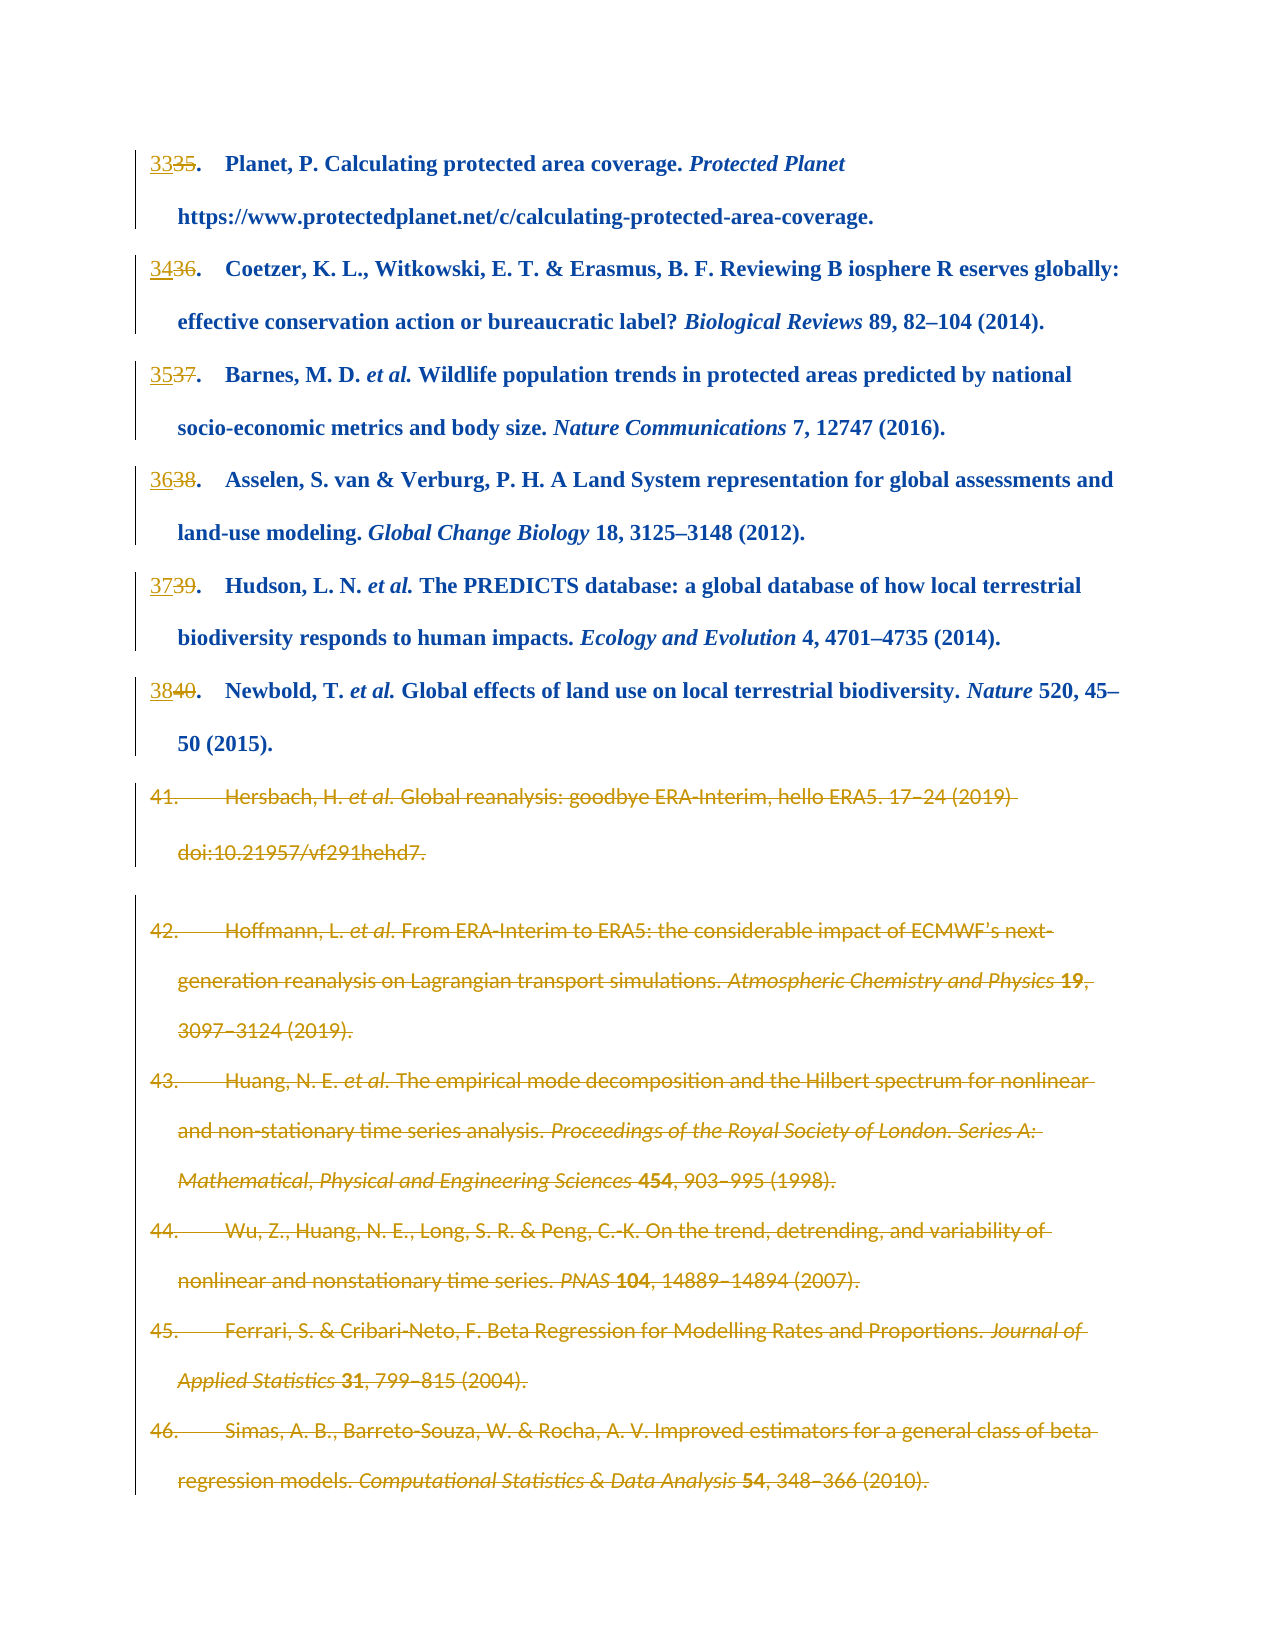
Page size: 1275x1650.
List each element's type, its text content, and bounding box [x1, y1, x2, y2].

text 33. Planet, P. Calculating protected area coverage. Protected Planet https://www.protectedplanet.net/c/calculating-protected-area-coverage. [150, 150, 1125, 229]
text Figure legends (+ figures) [150, 782, 1125, 867]
text 37. Hudson, L. N. et al. The PREDICTS database: a global database of how local terrestrial biodiversity responds to human impacts. Ecology and Evolution 4, 4701–4735 (2014). [150, 572, 1125, 651]
text 38. Newbold, T. et al. Global effects of land use on local terrestrial biodiversity. Nature 520, 45–50 (2015). [150, 677, 1125, 756]
text 35. Barnes, M. D. et al. Wildlife population trends in protected areas predicted by national socio-economic metrics and body size. Nature Communications 7, 12747 (2016). [150, 361, 1125, 440]
text 36. Asselen, S. van & Verburg, P. H. A Land System representation for global assessments and land-use modeling. Global Change Biology 18, 3125–3148 (2012). [150, 466, 1125, 545]
text 34. Coetzer, K. L., Witkowski, E. T. & Erasmus, B. F. Reviewing B iosphere R eserves globally: effective conservation action or bureaucratic label? Biological Reviews 89, 82–104 (2014). [150, 255, 1125, 334]
